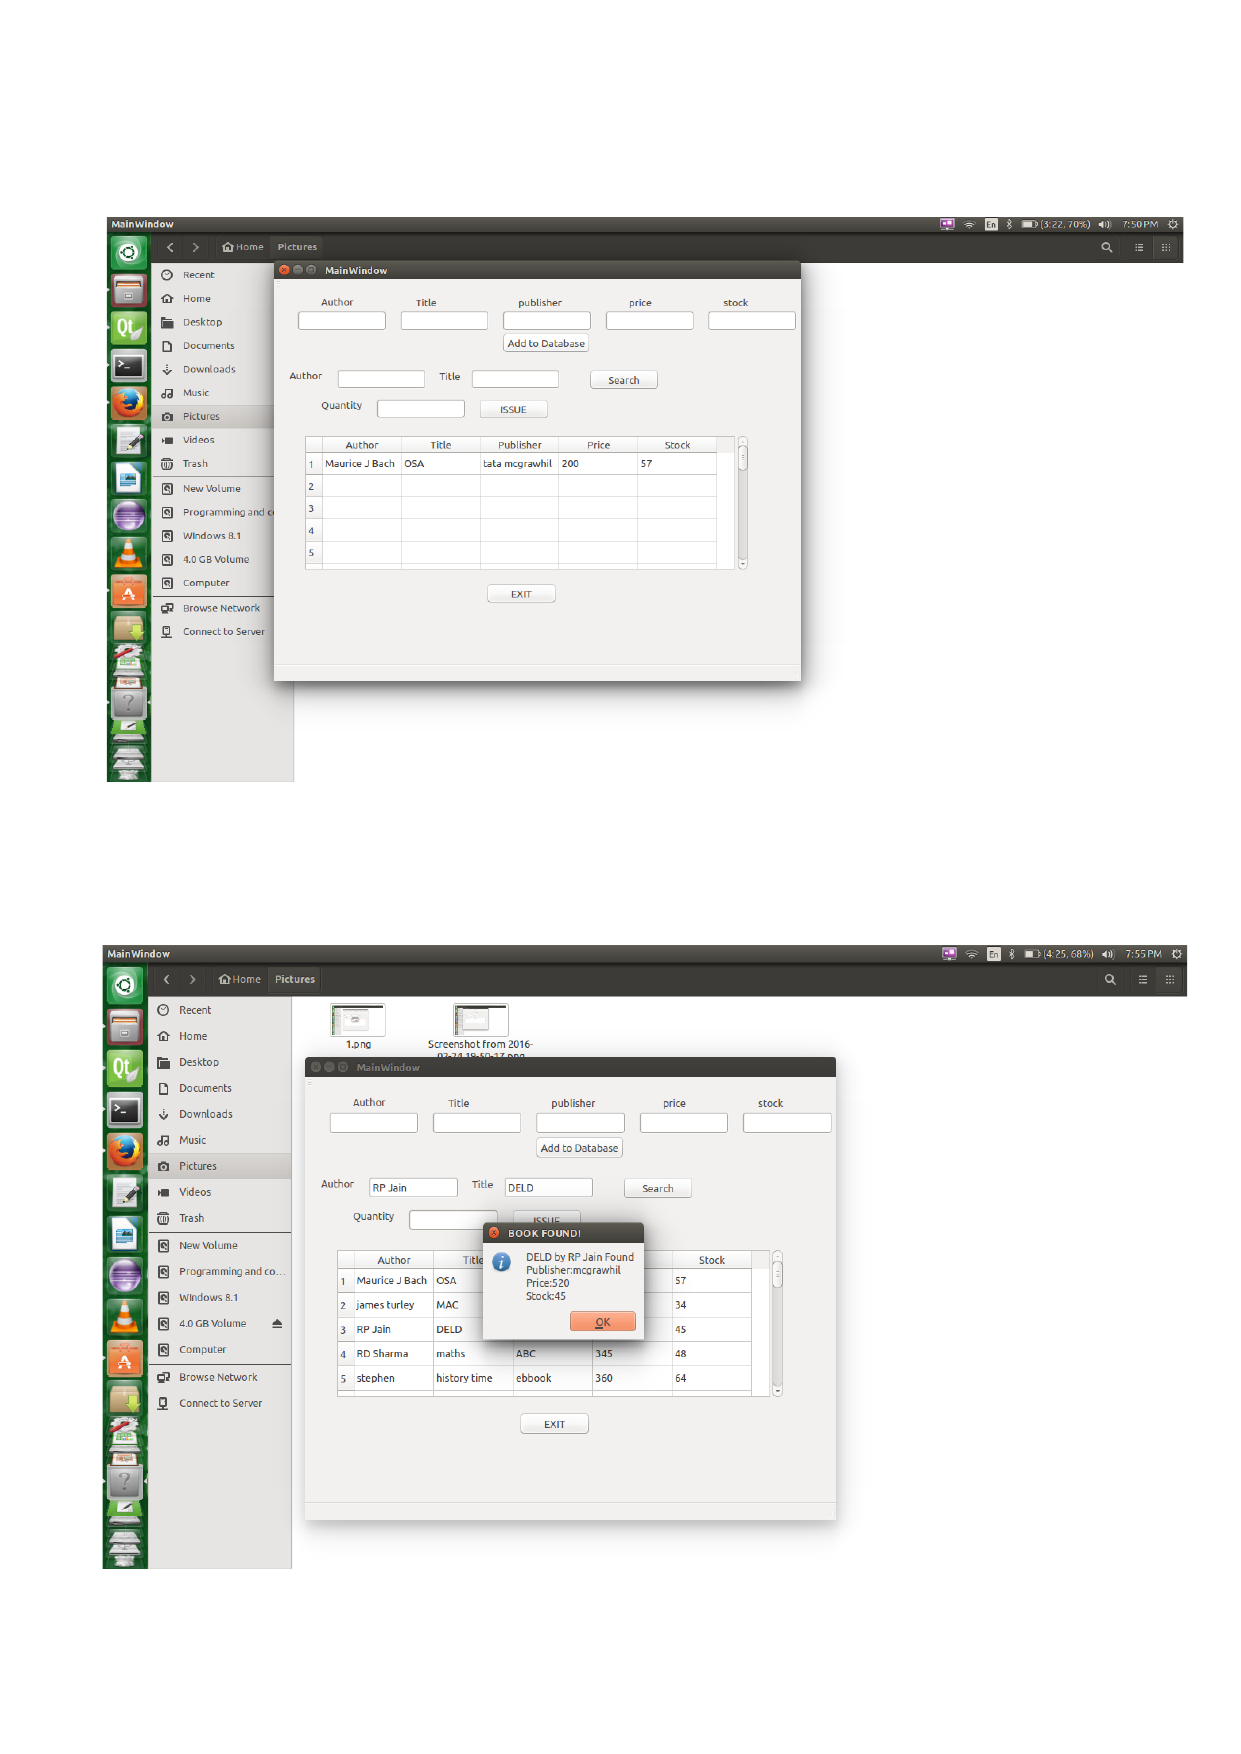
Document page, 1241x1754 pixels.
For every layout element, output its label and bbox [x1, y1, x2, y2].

picture [106, 217, 1184, 782]
picture [102, 945, 1188, 1569]
